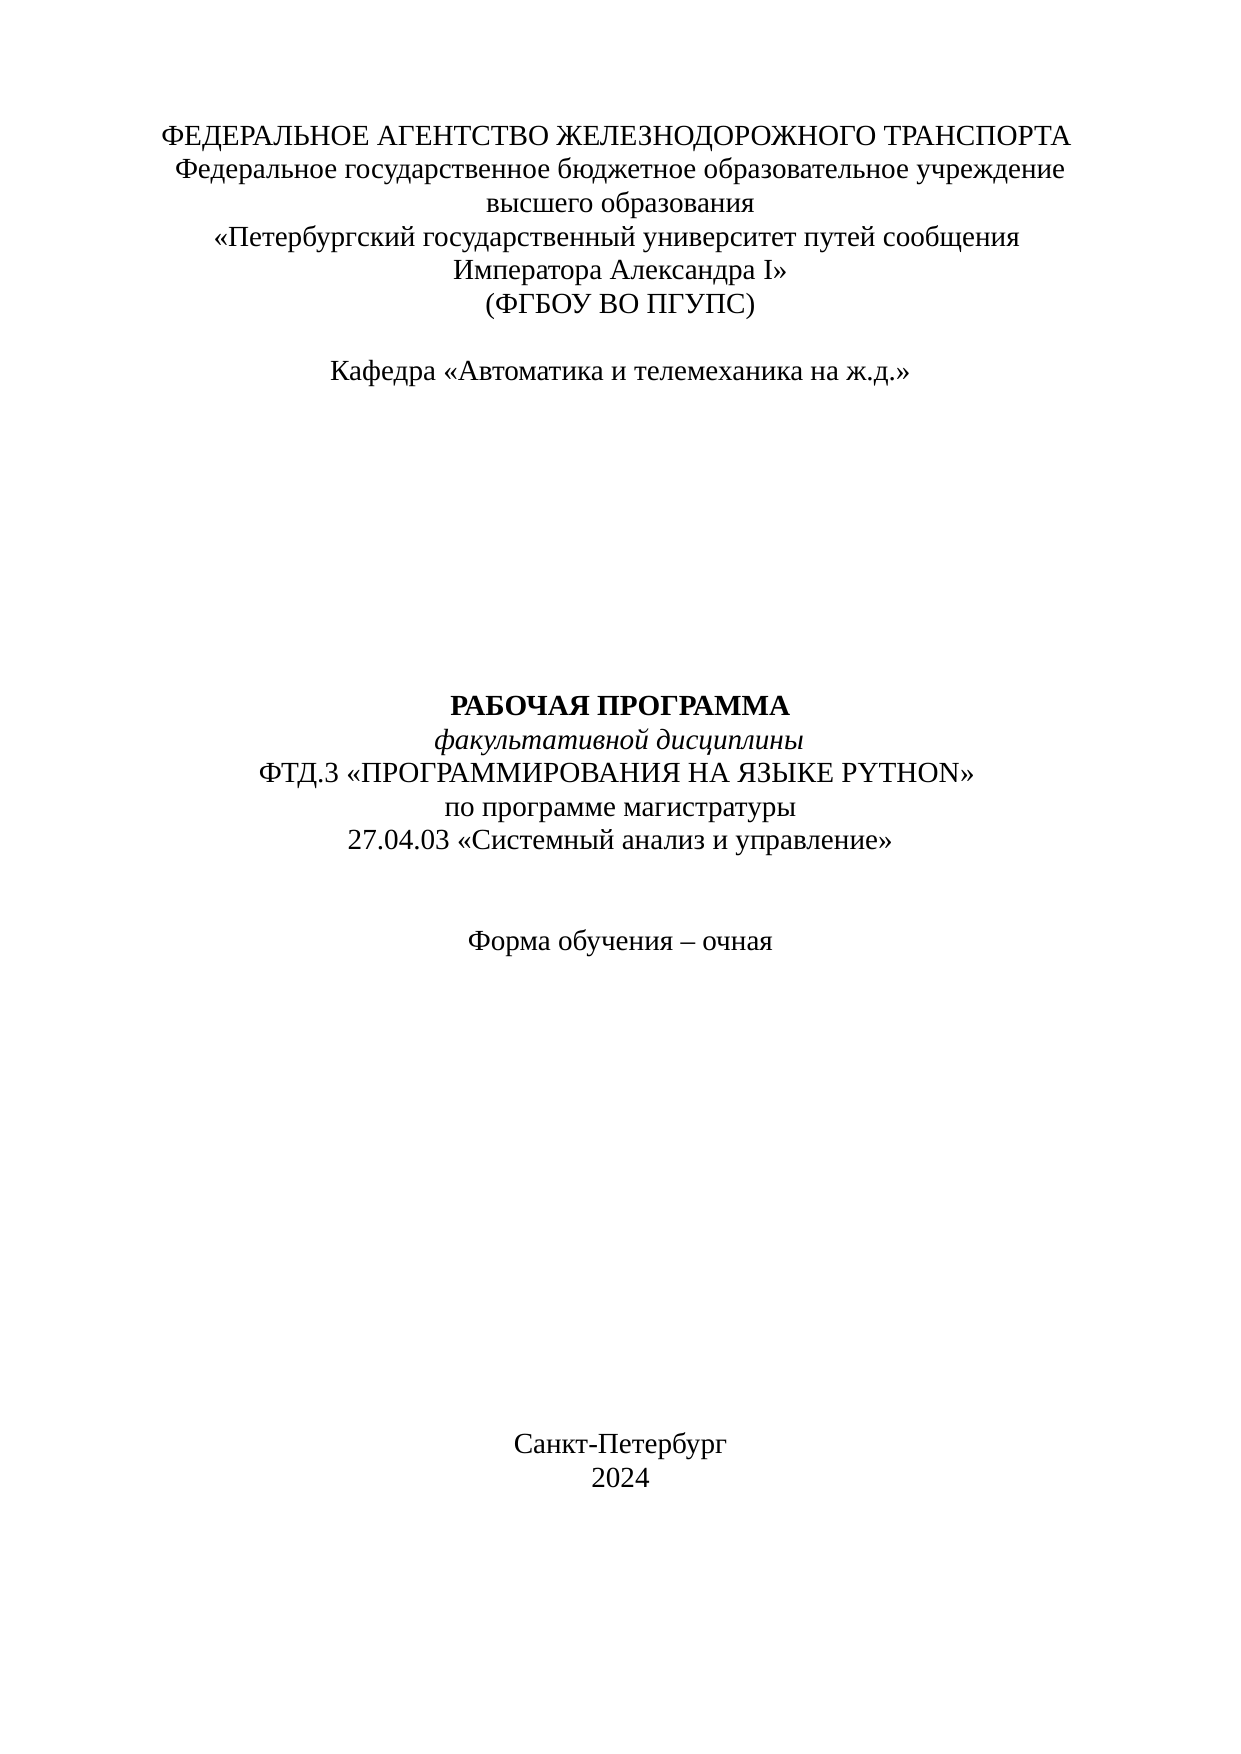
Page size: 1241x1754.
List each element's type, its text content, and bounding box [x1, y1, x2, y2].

text 27.04.03 «Системный анализ и управление» [118, 822, 1122, 856]
text Форма обучения – очная [118, 923, 1122, 957]
text ФТД.3 «ПРОГРАММИРОВАНИЯ НА ЯЗЫКЕ PYTHON» [118, 755, 1122, 789]
text ФЕДЕРАЛЬНОЕ АГЕНТСТВО ЖЕЛЕЗНОДОРОЖНОГО ТРАНСПОРТА [118, 118, 1122, 152]
text 2024 [118, 1460, 1122, 1493]
text по программе магистратуры [118, 789, 1122, 822]
text Императора Александра I» [118, 252, 1122, 286]
text Федеральное государственное бюджетное образовательное учреждение высшего образования [118, 152, 1122, 219]
text Санкт-Петербург [118, 1426, 1122, 1460]
text (ФГБОУ ВО ПГУПС) [118, 286, 1122, 319]
text факультативной дисциплины [118, 722, 1122, 755]
text «Петербургский государственный университет путей сообщения [118, 219, 1122, 252]
text РАБОЧАЯ ПРОГРАММА [118, 688, 1122, 722]
text Кафедра «Автоматика и телемеханика на ж.д.» [118, 353, 1122, 386]
